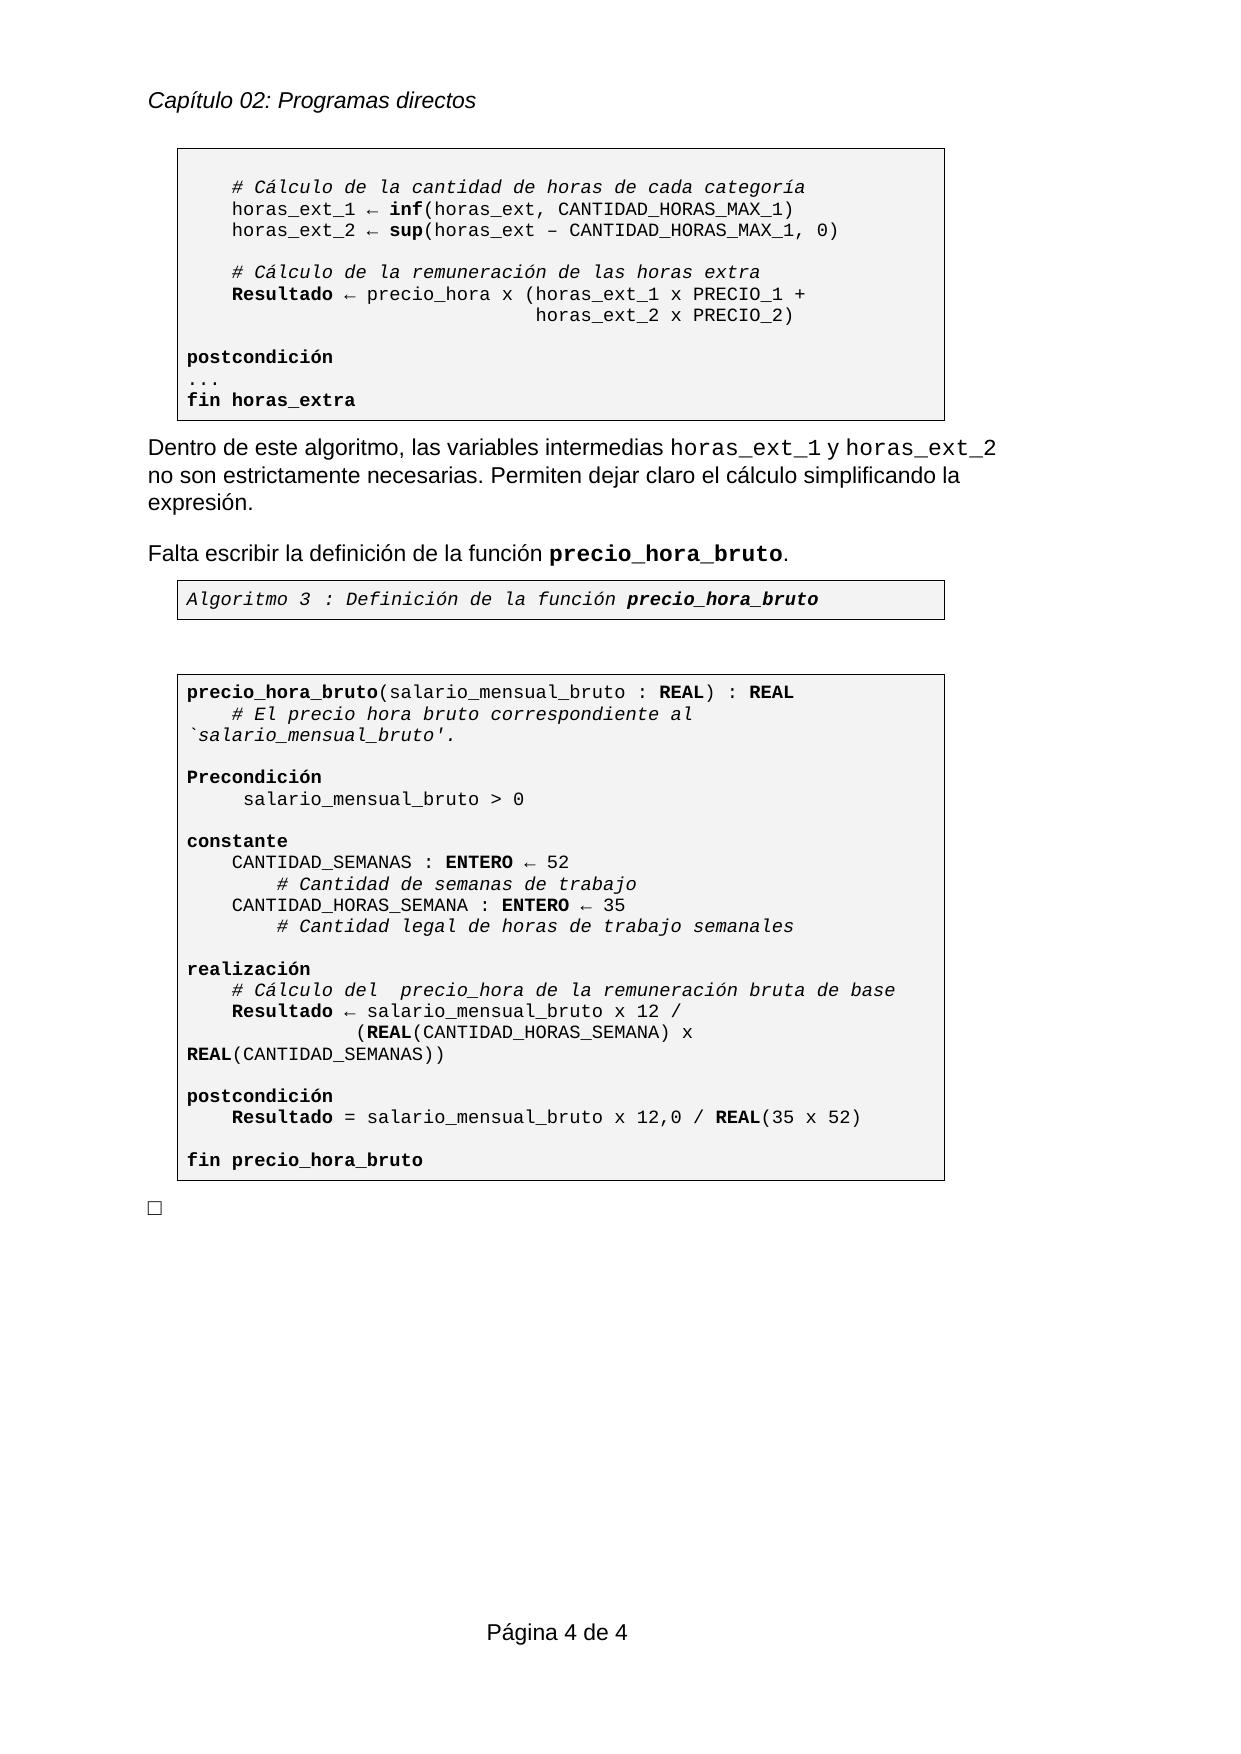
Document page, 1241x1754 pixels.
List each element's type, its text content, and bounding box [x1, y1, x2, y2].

text # Cálculo de la cantidad de horas de cada categoría horas_ext_1 ← inf(horas_ext, CANTIDAD_HORAS_MAX_1) horas_ext_2 ← sup(horas_ext – CANTIDAD_HORAS_MAX_1, 0) # Cálculo de la remuneración de las horas extra Resultado ← precio_hora x (horas_ext_1 x PRECIO_1 + horas_ext_2 x PRECIO_2) postcondición ... fin horas_extra [178, 149, 944, 420]
text Falta escribir la definición de la función precio_hora_bruto. [148, 540, 1004, 568]
text Algoritmo 3 : Definición de la función precio_hora_bruto [178, 581, 944, 619]
text Dentro de este algoritmo, las variables intermedias horas_ext_1 y horas_ext_2 no son estrictamente necesarias. Permiten dejar claro el cálculo simplificando la expresión. [148, 434, 1004, 515]
text precio_hora_bruto(salario_mensual_bruto : REAL) : REAL # El precio hora bruto correspondiente al `salario_mensual_bruto'. Precondición salario_mensual_bruto > 0 constante CANTIDAD_SEMANAS : ENTERO ← 52 # Cantidad de semanas de trabajo CANTIDAD_HORAS_SEMANA : ENTERO ← 35 # Cantidad legal de horas de trabajo semanales realización # Cálculo del precio_hora de la remuneración bruta de base Resultado ← salario_mensual_bruto x 12 / (REAL(CANTIDAD_HORAS_SEMANA) x REAL(CANTIDAD_SEMANAS)) postcondición Resultado = salario_mensual_bruto x 12,0 / REAL(35 x 52) fin precio_hora_bruto [178, 675, 944, 1180]
text □ [148, 1194, 1004, 1220]
